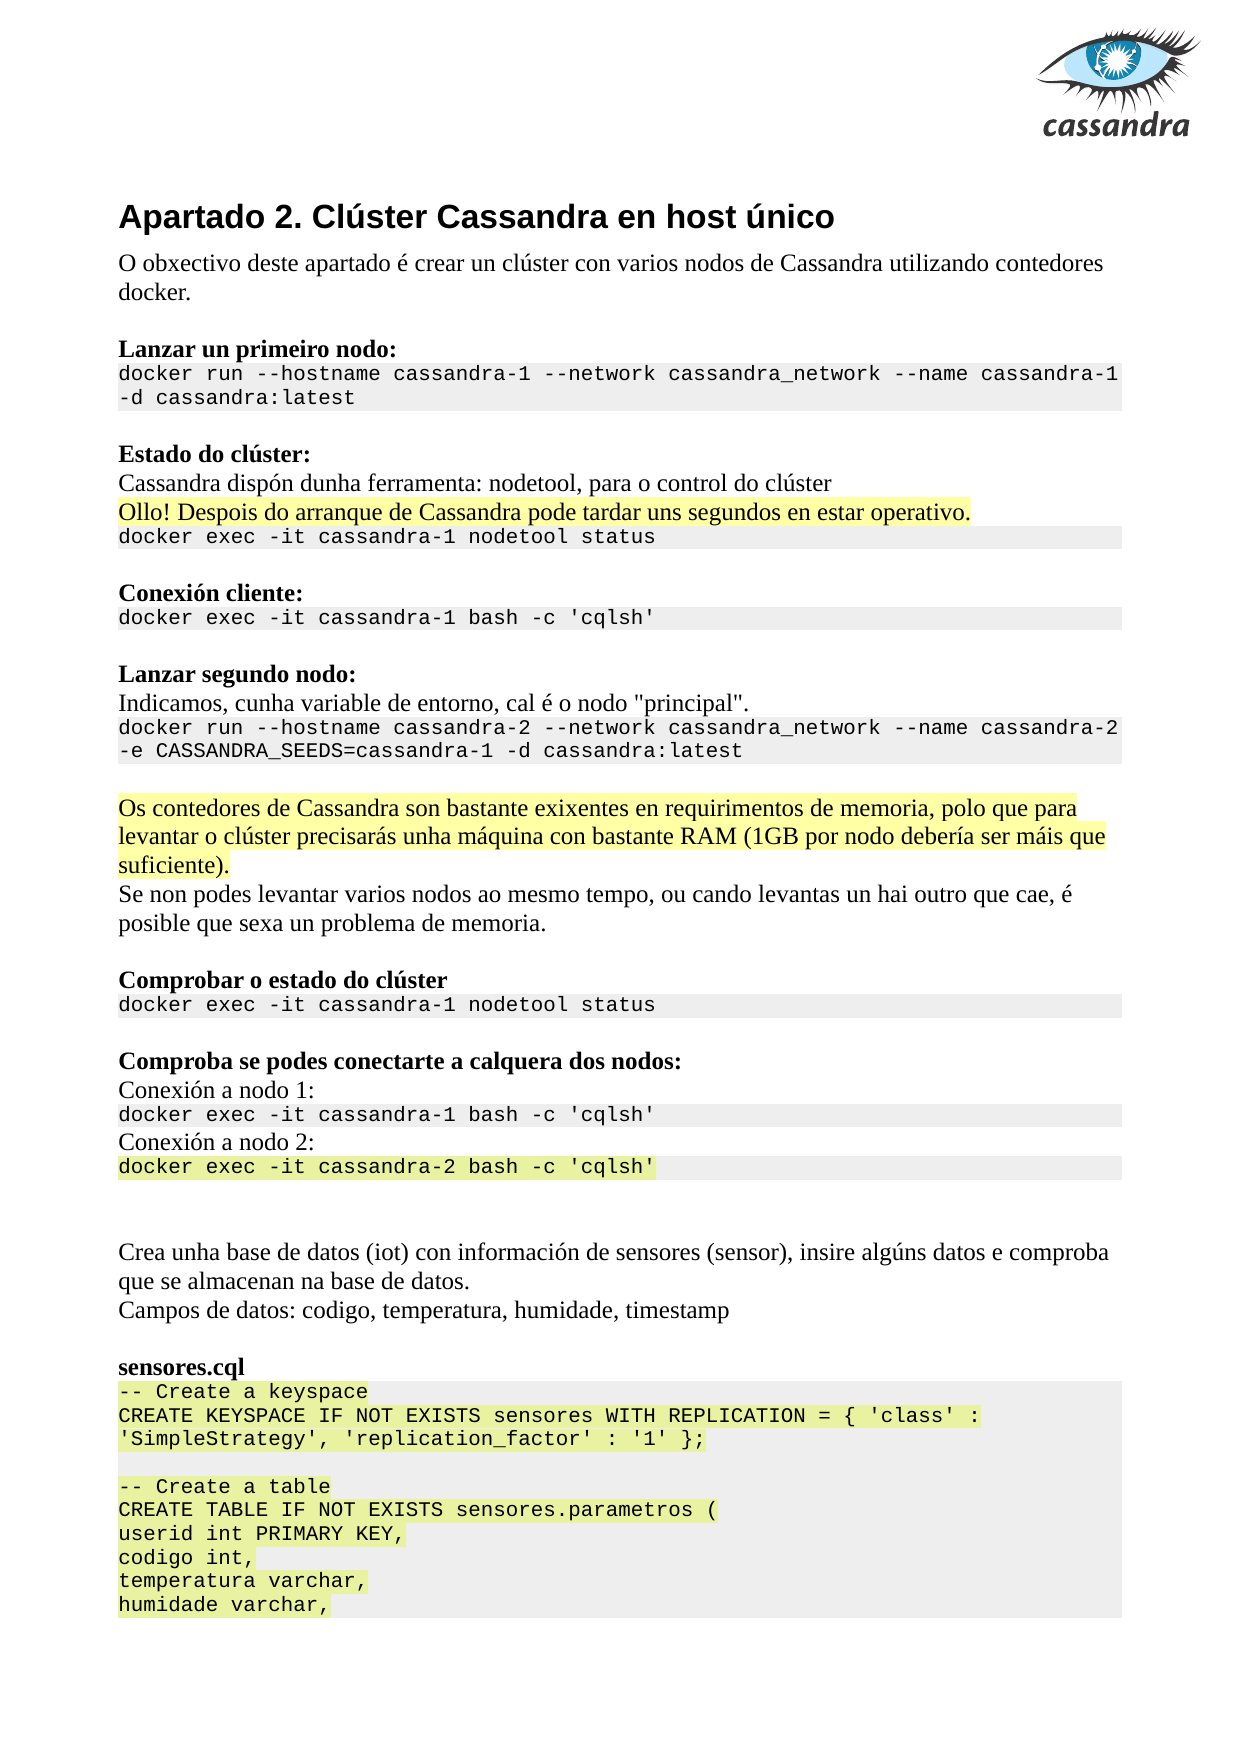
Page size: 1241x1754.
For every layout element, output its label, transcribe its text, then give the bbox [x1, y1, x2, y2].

text docker exec -it cassandra-1 bash -c 'cqlsh' [118, 1104, 1122, 1127]
text -- Create a keyspace [118, 1381, 1122, 1405]
text Conexión a nodo 2: [118, 1127, 1122, 1156]
text Ollo! Despois do arranque de Cassandra pode tardar uns segundos en estar operativo. [118, 497, 1122, 526]
text O obxectivo deste apartado é crear un clúster con varios nodos de Cassandra utilizando contedores docker. [118, 248, 1122, 306]
text docker run --hostname cassandra-1 --network cassandra_network --name cassandra-1 -d cassandra:latest [118, 363, 1122, 411]
text docker exec -it cassandra-1 nodetool status [118, 994, 1122, 1018]
text humidade varchar, [118, 1594, 1122, 1618]
text codigo int, [118, 1547, 1122, 1570]
text Lanzar un primeiro nodo: [118, 334, 1122, 363]
text Comproba se podes conectarte a calquera dos nodos: [118, 1046, 1122, 1075]
text sensores.cql [118, 1352, 1122, 1381]
text temperatura varchar, [118, 1570, 1122, 1594]
text Lanzar segundo nodo: [118, 659, 1122, 688]
text docker exec -it cassandra-1 nodetool status [118, 526, 1122, 549]
text Crea unha base de datos (iot) con información de sensores (sensor), insire algúns datos e comproba que se almacenan na base de datos. [118, 1237, 1122, 1295]
text Se non podes levantar varios nodos ao mesmo tempo, ou cando levantas un hai outro que cae, é posible que sexa un problema de memoria. [118, 879, 1122, 936]
text userid int PRIMARY KEY, [118, 1523, 1122, 1547]
text CREATE KEYSPACE IF NOT EXISTS sensores WITH REPLICATION = { 'class' : 'SimpleStrategy', 'replication_factor' : '1' }; [118, 1405, 1122, 1452]
text docker exec -it cassandra-1 bash -c 'cqlsh' [118, 607, 1122, 630]
text Comprobar o estado do clúster [118, 965, 1122, 994]
text Conexión a nodo 1: [118, 1075, 1122, 1104]
text CREATE TABLE IF NOT EXISTS sensores.parametros ( [118, 1499, 1122, 1523]
text Campos de datos: codigo, temperatura, humidade, timestamp [118, 1295, 1122, 1324]
text docker run --hostname cassandra-2 --network cassandra_network --name cassandra-2 -e CASSANDRA_SEEDS=cassandra-1 -d cassandra:latest [118, 717, 1122, 764]
text Estado do clúster: [118, 439, 1122, 468]
subtitle Apartado 2. Clúster Cassandra en host único [118, 197, 1122, 236]
text Os contedores de Cassandra son bastante exixentes en requirimentos de memoria, polo que para levantar o clúster precisarás unha máquina con bastante RAM (1GB por nodo debería ser máis que suficiente). [118, 793, 1122, 879]
text -- Create a table [118, 1476, 1122, 1499]
text Conexión cliente: [118, 578, 1122, 607]
text Cassandra dispón dunha ferramenta: nodetool, para o control do clúster [118, 468, 1122, 497]
text Indicamos, cunha variable de entorno, cal é o nodo "principal". [118, 688, 1122, 717]
text docker exec -it cassandra-2 bash -c 'cqlsh' [118, 1156, 1122, 1180]
